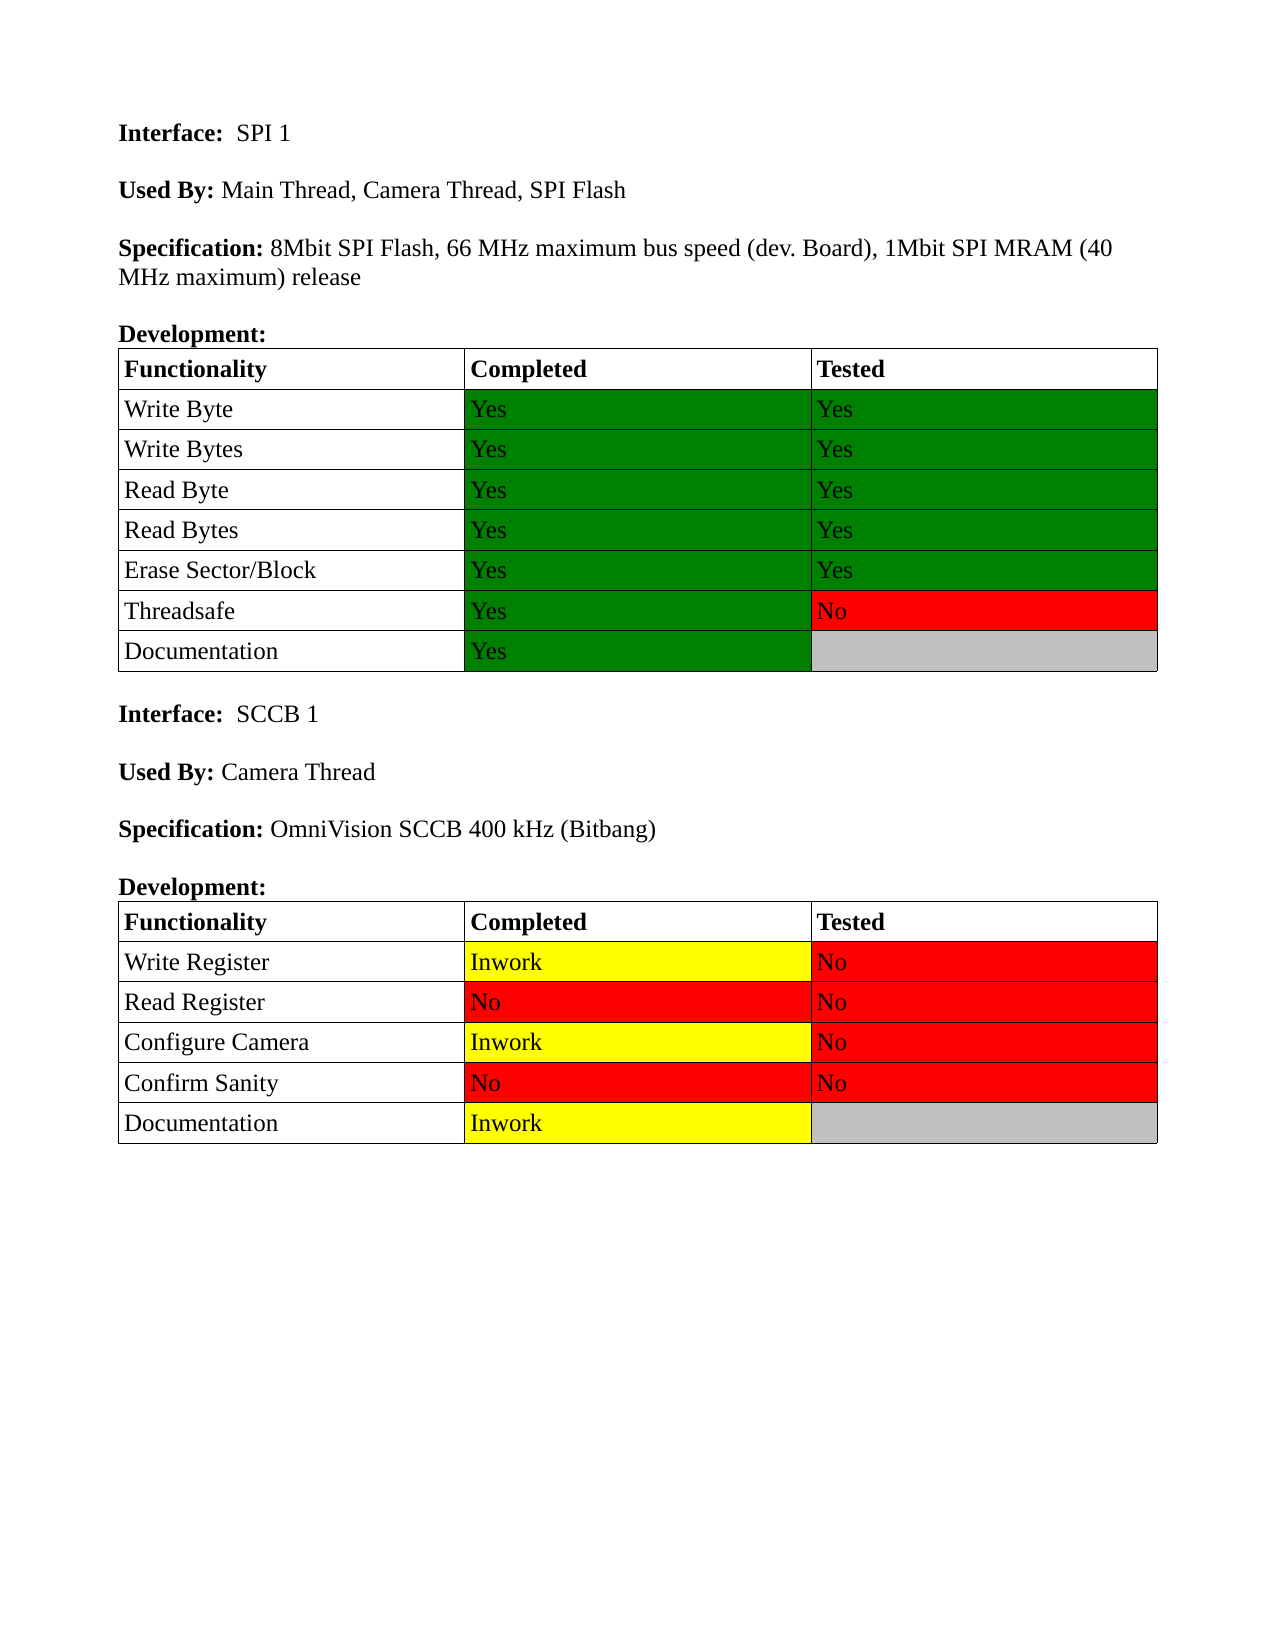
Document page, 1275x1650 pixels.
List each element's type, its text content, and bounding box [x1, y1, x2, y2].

table_cell No [465, 982, 811, 1022]
table_header Functionality [119, 902, 464, 941]
table_cell No [812, 1023, 1157, 1062]
table_cell Read Bytes [119, 510, 464, 550]
text Used By: Main Thread, Camera Thread, SPI Flash [118, 176, 1157, 204]
table_cell Write Byte [119, 390, 464, 429]
table_cell Yes [812, 510, 1157, 550]
table_cell Yes [465, 390, 811, 429]
table_cell Write Register [119, 942, 464, 981]
table_cell Documentation [119, 631, 464, 671]
table_cell Configure Camera [119, 1023, 464, 1062]
table_cell No [812, 1063, 1157, 1102]
table_cell Yes [465, 470, 811, 509]
table_cell Yes [465, 631, 811, 671]
table_header Functionality [119, 349, 464, 388]
table_cell [812, 1103, 1157, 1143]
table_cell [812, 631, 1157, 671]
table_header Tested [812, 349, 1157, 388]
table_cell No [812, 942, 1157, 981]
table_cell Confirm Sanity [119, 1063, 464, 1102]
table_cell Yes [812, 430, 1157, 469]
table_cell No [465, 1063, 811, 1102]
table_cell Yes [812, 551, 1157, 590]
table_cell Erase Sector/Block [119, 551, 464, 590]
text Interface: SPI 1 [118, 118, 1157, 147]
table_cell Inwork [465, 1023, 811, 1062]
table_cell Inwork [465, 942, 811, 981]
text Development: [118, 319, 1157, 348]
table_cell Inwork [465, 1103, 811, 1143]
table_cell No [812, 591, 1157, 630]
table_cell Read Register [119, 982, 464, 1022]
table_cell Yes [465, 591, 811, 630]
text Used By: Camera Thread [118, 757, 1157, 786]
table_header Tested [812, 902, 1157, 941]
text Specification: 8Mbit SPI Flash, 66 MHz maximum bus speed (dev. Board), 1Mbit SPI MRAM (40 MHz maximum) release [118, 233, 1157, 291]
text Specification: OmniVision SCCB 400 kHz (Bitbang) [118, 814, 1157, 843]
table_header Completed [465, 349, 811, 388]
table_cell Yes [812, 470, 1157, 509]
table_cell Documentation [119, 1103, 464, 1143]
table_cell Yes [465, 430, 811, 469]
table_cell Read Byte [119, 470, 464, 509]
table_cell Write Bytes [119, 430, 464, 469]
text Development: [118, 872, 1157, 901]
table_cell Yes [465, 551, 811, 590]
table_cell Yes [812, 390, 1157, 429]
text Interface: SCCB 1 [118, 699, 1157, 728]
table_cell Threadsafe [119, 591, 464, 630]
table_cell No [812, 982, 1157, 1022]
table_cell Yes [465, 510, 811, 550]
table_header Completed [465, 902, 811, 941]
